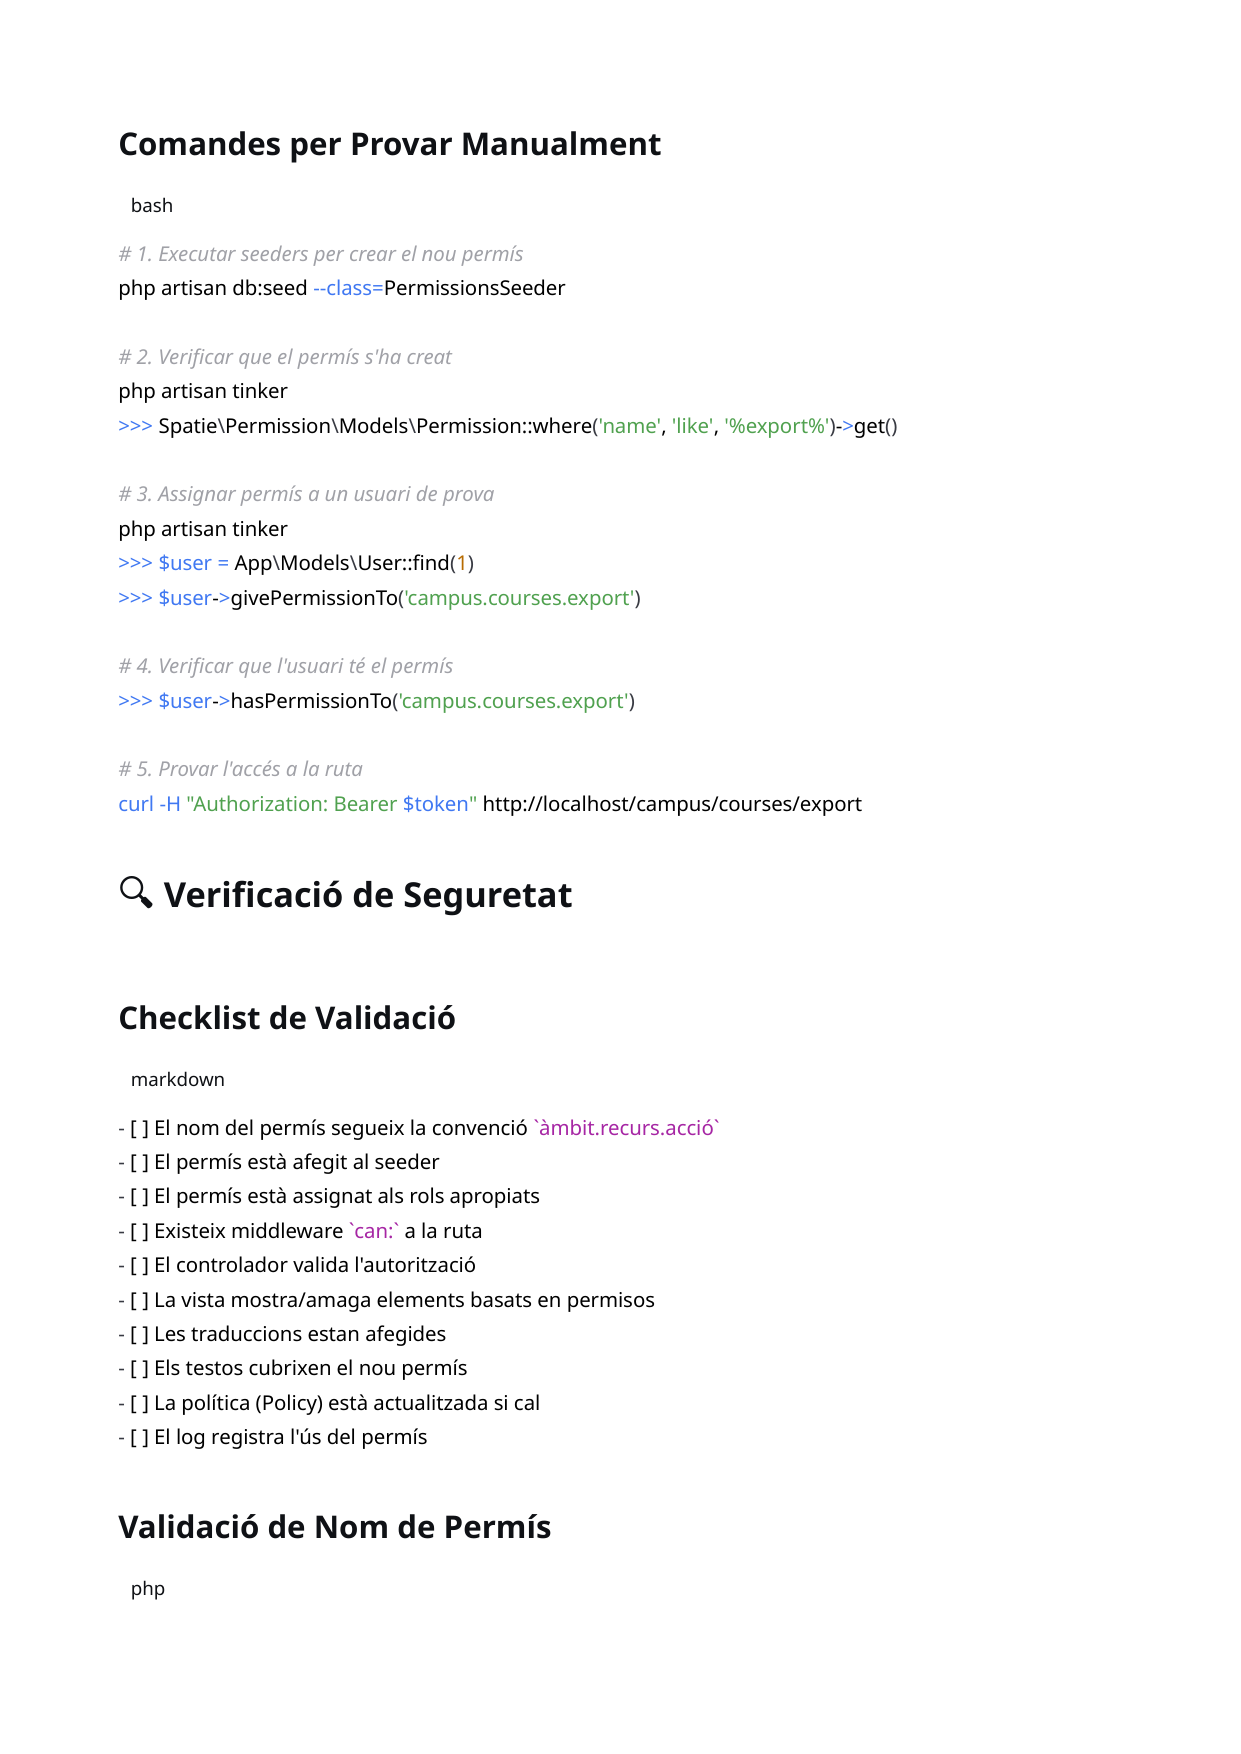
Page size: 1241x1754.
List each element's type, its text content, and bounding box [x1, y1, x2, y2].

text markdown [131, 1064, 1122, 1092]
text # 3. Assignar permís a un usuari de prova [118, 473, 1122, 508]
text >>> $user->givePermissionTo('campus.courses.export') [118, 576, 1122, 611]
text # 5. Provar l'accés a la ruta [118, 748, 1122, 783]
subtitle 🔍 Verificació de Seguretat [118, 867, 1122, 917]
text - [ ] El permís està assignat als rols apropiats [118, 1175, 1122, 1210]
text curl -H "Authorization: Bearer $token" http://localhost/campus/courses/export [118, 783, 1122, 817]
text >>> $user = App\Models\User::find(1) [118, 542, 1122, 576]
text php artisan db:seed --class=PermissionsSeeder [118, 267, 1122, 301]
text - [ ] El controlador valida l'autorització [118, 1244, 1122, 1278]
text # 2. Verificar que el permís s'ha creat [118, 336, 1122, 370]
text bash [131, 190, 1122, 218]
subtitle Checklist de Validació [118, 992, 1122, 1039]
text >>> Spatie\Permission\Models\Permission::where('name', 'like', '%export%')->get() [118, 404, 1122, 439]
text php artisan tinker [118, 508, 1122, 542]
text - [ ] El log registra l'ús del permís [118, 1416, 1122, 1450]
subtitle Validació de Nom de Permís [118, 1500, 1122, 1547]
text # 1. Executar seeders per crear el nou permís [118, 233, 1122, 267]
text - [ ] Existeix middleware `can:` a la ruta [118, 1210, 1122, 1244]
text - [ ] Les traduccions estan afegides [118, 1313, 1122, 1347]
text php artisan tinker [118, 370, 1122, 404]
subtitle Comandes per Provar Manualment [118, 118, 1122, 165]
text >>> $user->hasPermissionTo('campus.courses.export') [118, 679, 1122, 714]
text - [ ] La política (Policy) està actualitzada si cal [118, 1382, 1122, 1416]
text - [ ] El permís està afegit al seeder [118, 1141, 1122, 1175]
text # 4. Verificar que l'usuari té el permís [118, 645, 1122, 679]
text php [131, 1572, 1122, 1600]
text - [ ] Els testos cubrixen el nou permís [118, 1347, 1122, 1382]
text - [ ] El nom del permís segueix la convenció `àmbit.recurs.acció` [118, 1107, 1122, 1141]
text - [ ] La vista mostra/amaga elements basats en permisos [118, 1278, 1122, 1313]
